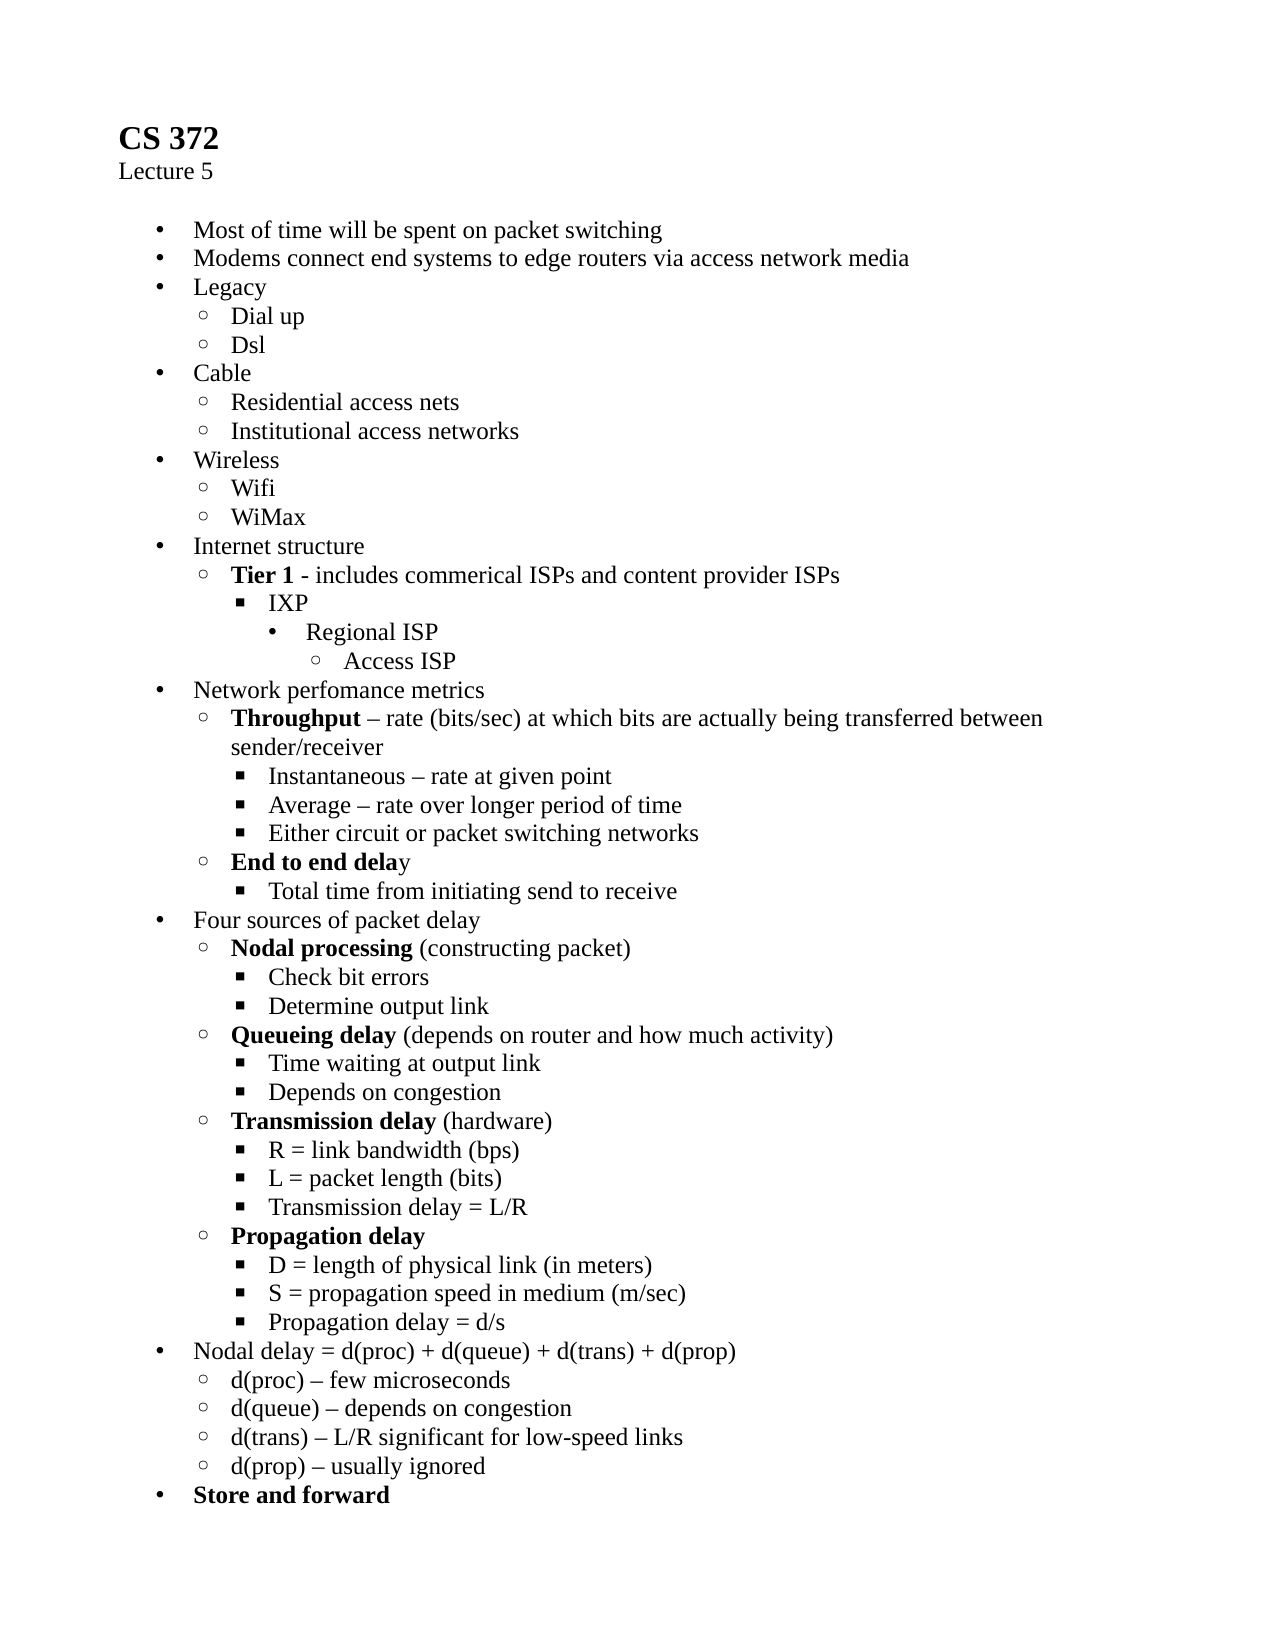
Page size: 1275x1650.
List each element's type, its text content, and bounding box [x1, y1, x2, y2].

list Dial up [193, 301, 1157, 330]
list Propagation delay [193, 1221, 1157, 1250]
list Dsl [193, 330, 1157, 358]
list Institutional access networks [193, 416, 1157, 445]
list Propagation delay = d/s [231, 1307, 1157, 1336]
list Either circuit or packet switching networks [231, 818, 1157, 847]
list IXP [231, 588, 1157, 617]
list Nodal processing (constructing packet) [193, 933, 1157, 962]
list Total time from initiating send to receive [231, 876, 1157, 905]
list Depends on congestion [231, 1077, 1157, 1106]
list d(prop) – usually ignored [193, 1451, 1157, 1480]
list End to end delay [193, 847, 1157, 876]
list Queueing delay (depends on router and how much activity) [193, 1020, 1157, 1048]
list Time waiting at output link [231, 1048, 1157, 1077]
list Most of time will be spent on packet switching [156, 215, 1157, 243]
list Residential access nets [193, 387, 1157, 416]
list R = link bandwidth (bps) [231, 1135, 1157, 1163]
list L = packet length (bits) [231, 1163, 1157, 1192]
list Throughput – rate (bits/sec) at which bits are actually being transferred between sender/receiver [193, 703, 1157, 761]
list d(trans) – L/R significant for low-speed links [193, 1422, 1157, 1451]
list d(proc) – few microseconds [193, 1365, 1157, 1393]
list D = length of physical link (in meters) [231, 1250, 1157, 1278]
list Wireless [156, 445, 1157, 473]
list Internet structure [156, 531, 1157, 560]
list Legacy [156, 272, 1157, 301]
list Four sources of packet delay [156, 905, 1157, 933]
list Modems connect end systems to edge routers via access network media [156, 243, 1157, 272]
list Wifi [193, 473, 1157, 502]
list Cable [156, 358, 1157, 387]
list Transmission delay (hardware) [193, 1106, 1157, 1135]
list Access ISP [306, 646, 1157, 675]
list Network perfomance metrics [156, 675, 1157, 703]
list Store and forward [156, 1480, 1157, 1508]
list Nodal delay = d(proc) + d(queue) + d(trans) + d(prop) [156, 1336, 1157, 1365]
list Average – rate over longer period of time [231, 790, 1157, 818]
list Determine output link [231, 991, 1157, 1020]
list d(queue) – depends on congestion [193, 1393, 1157, 1422]
list Transmission delay = L/R [231, 1192, 1157, 1221]
list Instantaneous – rate at given point [231, 761, 1157, 790]
list S = propagation speed in medium (m/sec) [231, 1278, 1157, 1307]
list Regional ISP [268, 617, 1157, 646]
list Tier 1 - includes commerical ISPs and content provider ISPs [193, 560, 1157, 588]
list WiMax [193, 502, 1157, 531]
list Check bit errors [231, 962, 1157, 991]
